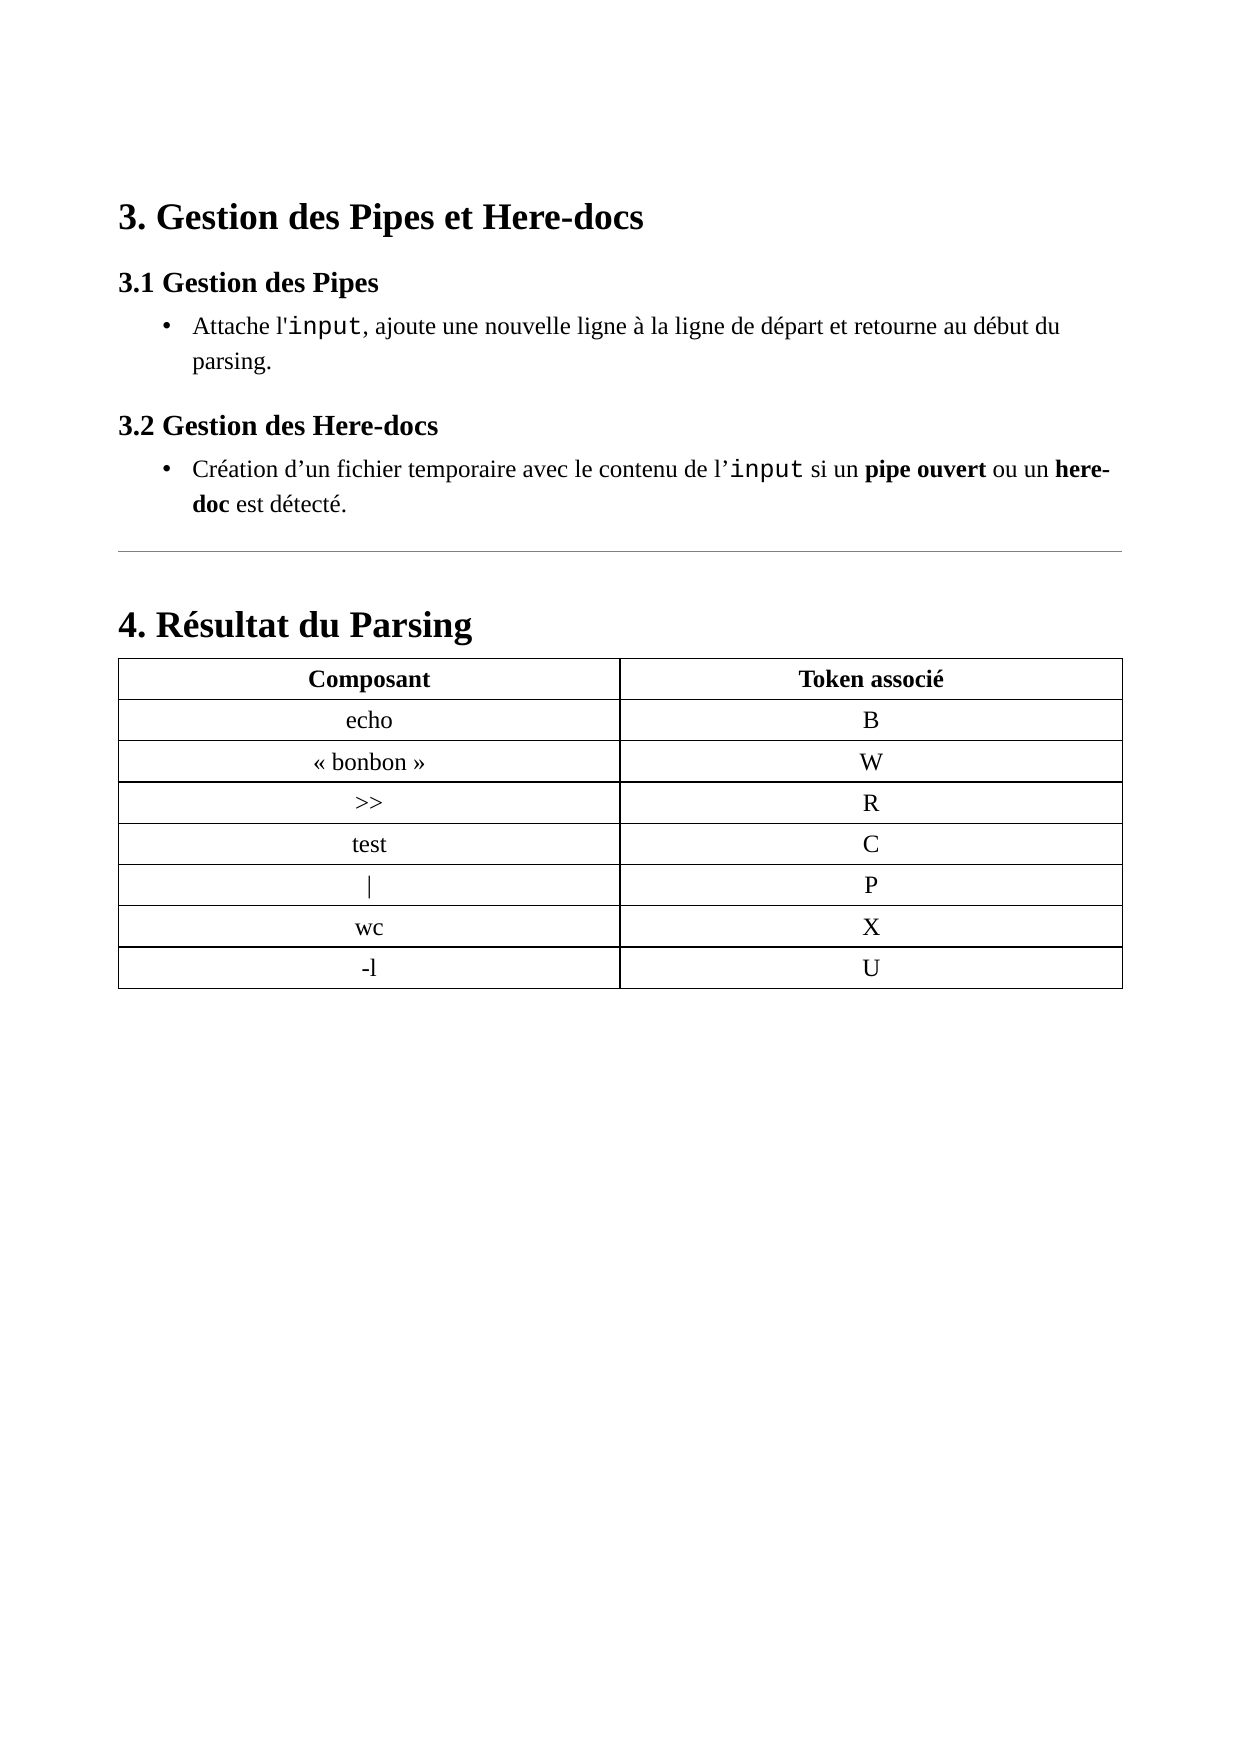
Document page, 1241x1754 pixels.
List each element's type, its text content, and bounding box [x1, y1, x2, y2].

subtitle 3.2 Gestion des Here-docs [118, 408, 1122, 442]
subtitle 3.1 Gestion des Pipes [118, 265, 1122, 298]
subtitle 4. Résultat du Parsing [118, 602, 1122, 645]
table_cell R [621, 783, 1122, 823]
table_cell W [621, 741, 1122, 781]
table_cell | [119, 865, 619, 905]
table_cell -l [119, 948, 619, 988]
table_cell >> [119, 783, 619, 823]
list Attache l'input, ajoute une nouvelle ligne à la ligne de départ et retourne au début du parsing. [162, 311, 1122, 375]
table_header Composant [119, 659, 619, 699]
table_cell P [621, 865, 1122, 905]
table_cell U [621, 948, 1122, 988]
table_cell test [119, 824, 619, 864]
table_cell X [621, 906, 1122, 946]
list Création d’un fichier temporaire avec le contenu de l’input si un pipe ouvert ou un here-doc est détecté. [162, 454, 1122, 518]
table_cell B [621, 700, 1122, 740]
table_cell echo [119, 700, 619, 740]
table_cell C [621, 824, 1122, 864]
table_cell « bonbon » [119, 741, 619, 781]
table_cell wc [119, 906, 619, 946]
table_header Token associé [621, 659, 1122, 699]
subtitle 3. Gestion des Pipes et Here-docs [118, 194, 1122, 238]
